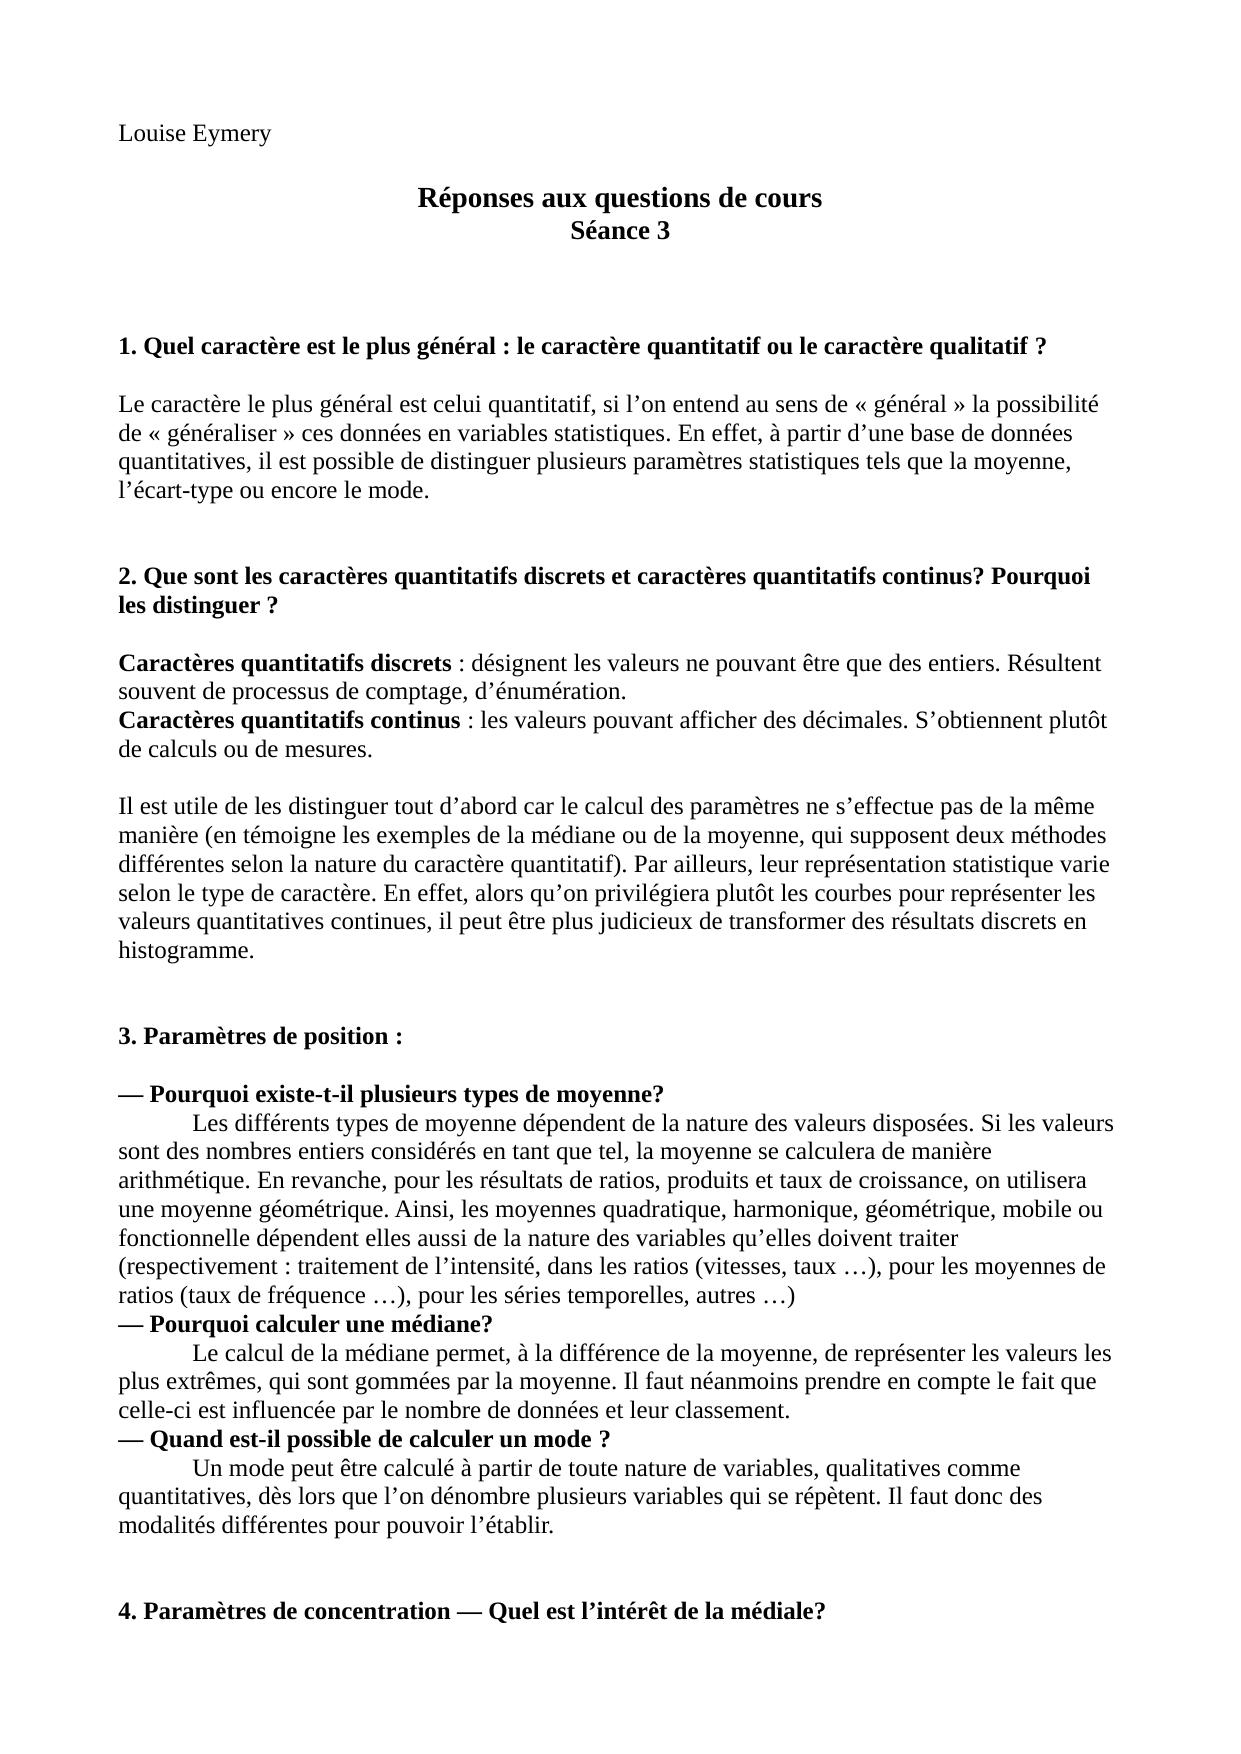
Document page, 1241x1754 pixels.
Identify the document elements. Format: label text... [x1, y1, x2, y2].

text 1. Quel caractère est le plus général : le caractère quantitatif ou le caractère qualitatif ? [118, 331, 1122, 360]
text Séance 3 [118, 214, 1122, 245]
text Réponses aux questions de cours [118, 180, 1122, 214]
text 3. Paramètres de position : [118, 1021, 1122, 1050]
text 2. Que sont les caractères quantitatifs discrets et caractères quantitatifs continus? Pourquoi les distinguer ? [118, 561, 1122, 619]
text Caractères quantitatifs discrets : désignent les valeurs ne pouvant être que des entiers. Résultent souvent de processus de comptage, d’énumération. [118, 648, 1122, 705]
text — Pourquoi calculer une médiane? [118, 1309, 1122, 1338]
text Le calcul de la médiane permet, à la différence de la moyenne, de représenter les valeurs les plus extrêmes, qui sont gommées par la moyenne. Il faut néanmoins prendre en compte le fait que celle-ci est influencée par le nombre de données et leur classement. [118, 1338, 1122, 1424]
text Un mode peut être calculé à partir de toute nature de variables, qualitatives comme quantitatives, dès lors que l’on dénombre plusieurs variables qui se répètent. Il faut donc des modalités différentes pour pouvoir l’établir. [118, 1453, 1122, 1539]
text Le caractère le plus général est celui quantitatif, si l’on entend au sens de « général » la possibilité de « généraliser » ces données en variables statistiques. En effet, à partir d’une base de données quantitatives, il est possible de distinguer plusieurs paramètres statistiques tels que la moyenne, l’écart-type ou encore le mode. [118, 389, 1122, 504]
text Les différents types de moyenne dépendent de la nature des valeurs disposées. Si les valeurs sont des nombres entiers considérés en tant que tel, la moyenne se calculera de manière arithmétique. En revanche, pour les résultats de ratios, produits et taux de croissance, on utilisera une moyenne géométrique. Ainsi, les moyennes quadratique, harmonique, géométrique, mobile ou fonctionnelle dépendent elles aussi de la nature des variables qu’elles doivent traiter (respectivement : traitement de l’intensité, dans les ratios (vitesses, taux …), pour les moyennes de ratios (taux de fréquence …), pour les séries temporelles, autres …) [118, 1108, 1122, 1309]
text Caractères quantitatifs continus : les valeurs pouvant afficher des décimales. S’obtiennent plutôt de calculs ou de mesures. [118, 705, 1122, 763]
text — Quand est-il possible de calculer un mode ? [118, 1424, 1122, 1453]
text Il est utile de les distinguer tout d’abord car le calcul des paramètres ne s’effectue pas de la même manière (en témoigne les exemples de la médiane ou de la moyenne, qui supposent deux méthodes différentes selon la nature du caractère quantitatif). Par ailleurs, leur représentation statistique varie selon le type de caractère. En effet, alors qu’on privilégiera plutôt les courbes pour représenter les valeurs quantitatives continues, il peut être plus judicieux de transformer des résultats discrets en histogramme. [118, 791, 1122, 964]
text Louise Eymery [118, 118, 1122, 147]
text 4. Paramètres de concentration — Quel est l’intérêt de la médiale? [118, 1596, 1122, 1625]
text — Pourquoi existe-t-il plusieurs types de moyenne? [118, 1079, 1122, 1108]
